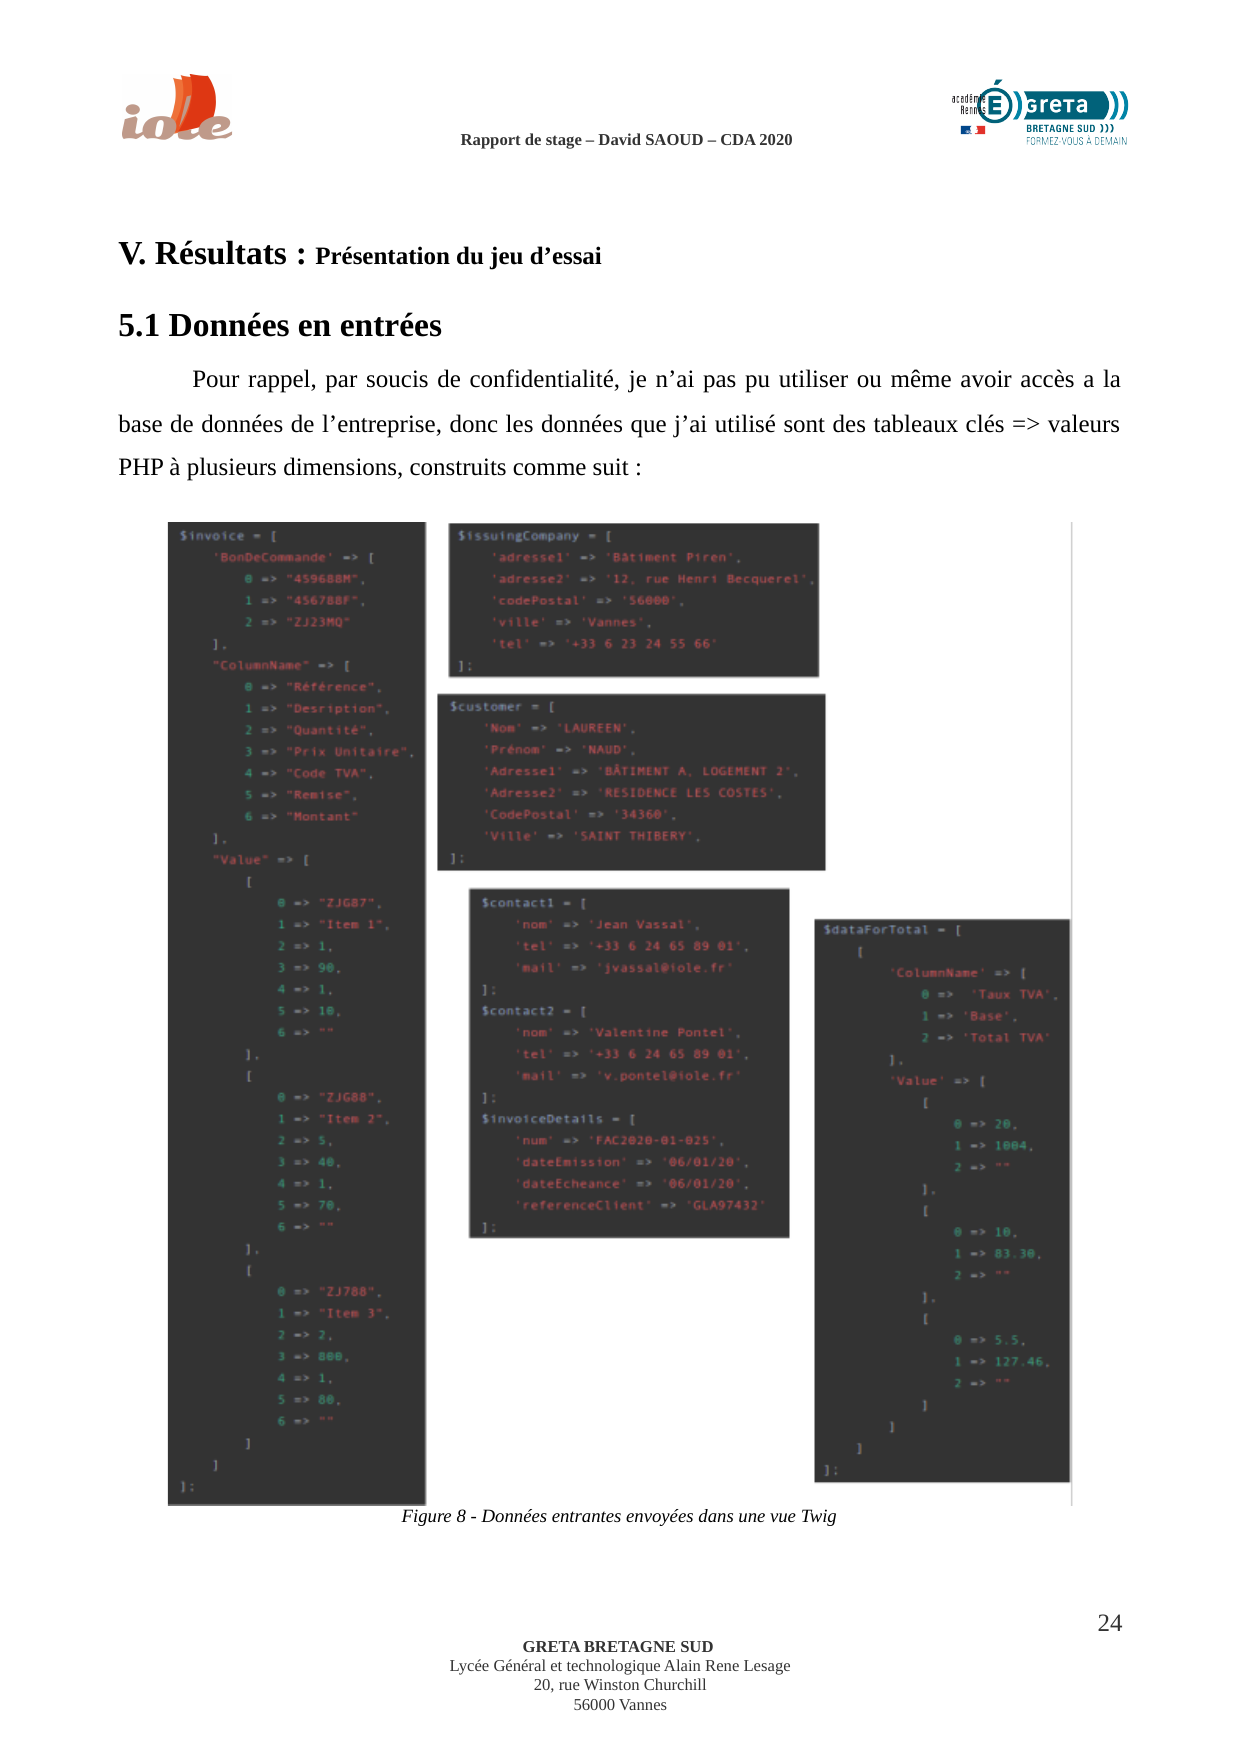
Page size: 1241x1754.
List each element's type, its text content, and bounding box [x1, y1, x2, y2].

picture [950, 76, 1131, 147]
text Pour rappel, par soucis de confidentialité, je n’ai pas pu utiliser ou même avoir accès a la base de données de l’entreprise, donc les données que j’ai utilisé sont des tableaux clés => valeurs PHP à plusieurs dimensions, construits comme suit : [118, 356, 1122, 481]
subtitle V. Résultats : Présentation du jeu d’essai [118, 233, 1122, 272]
picture [121, 74, 233, 140]
picture [167, 522, 1073, 1506]
subtitle 5.1 Données en entrées [118, 305, 1122, 343]
list Figure 8 - Données entrantes envoyées dans une vue Twig [168, 1506, 1072, 1527]
